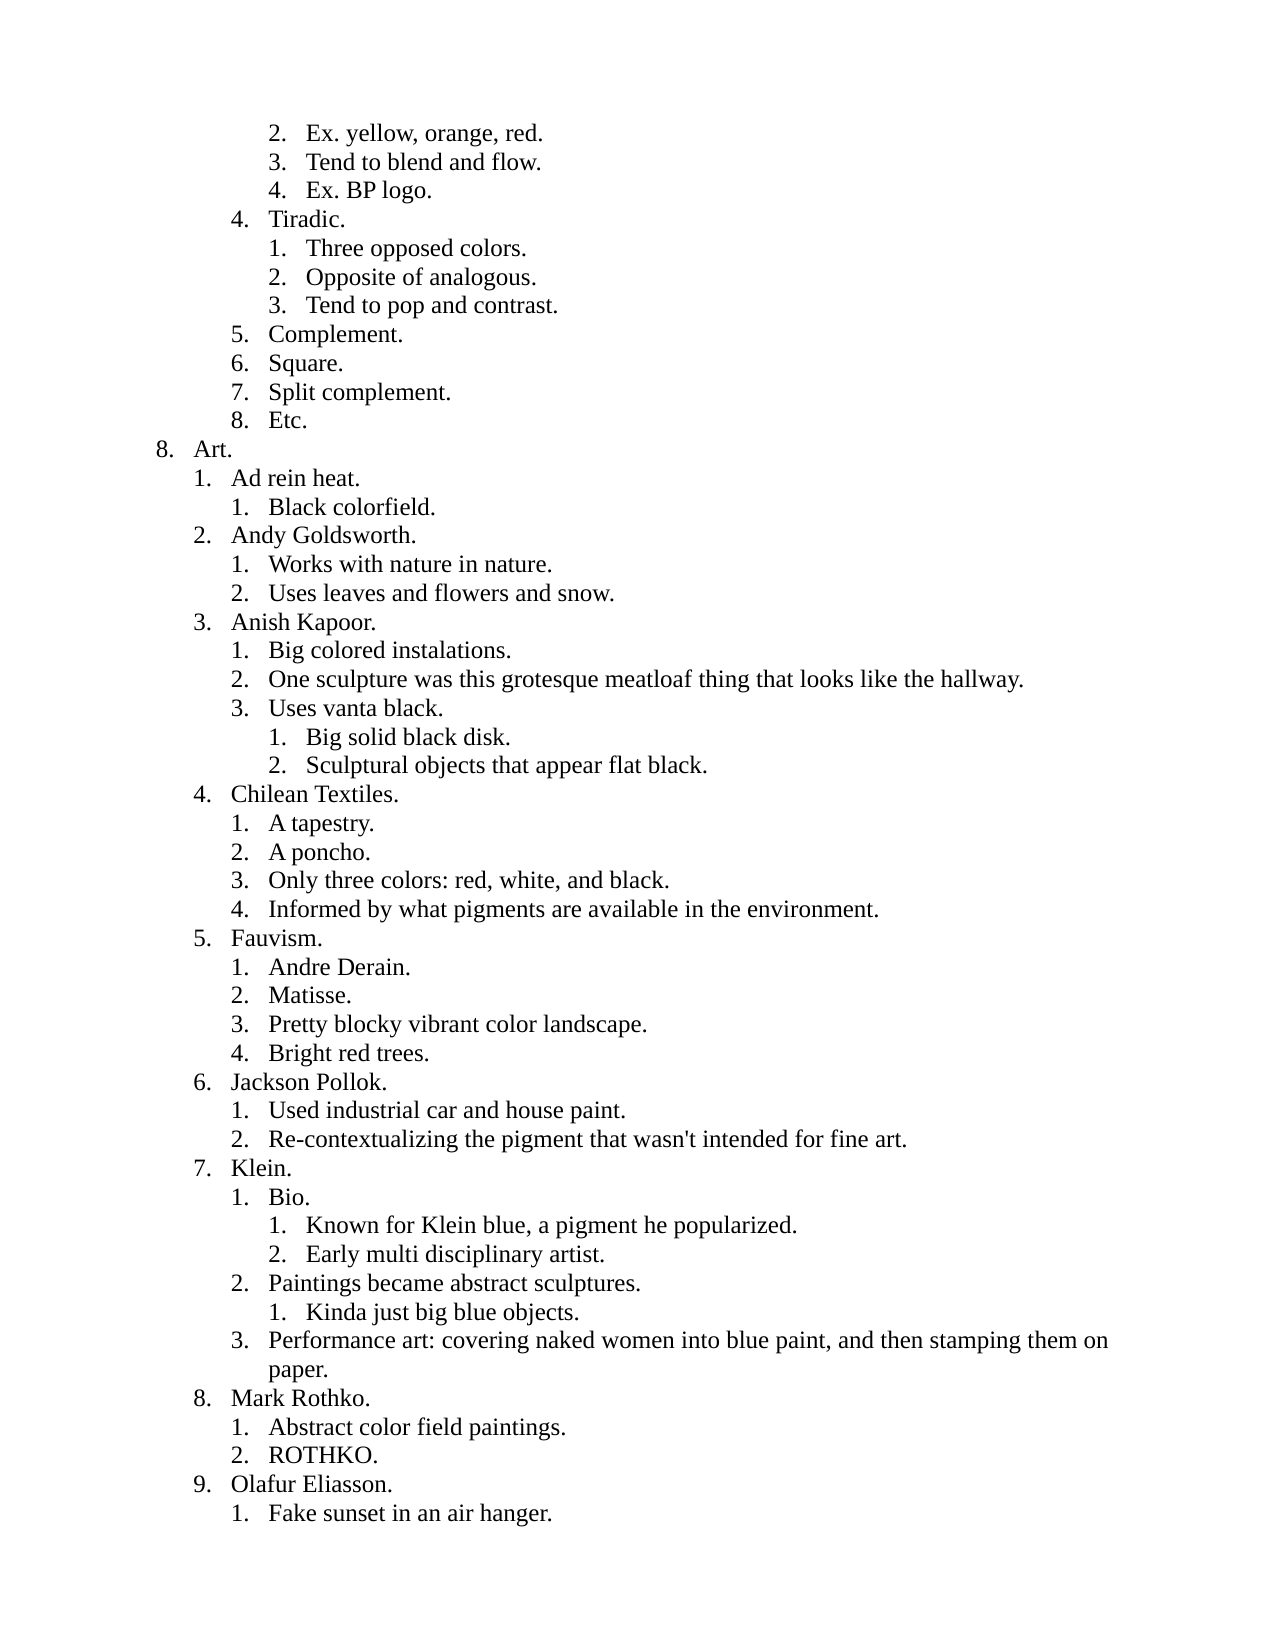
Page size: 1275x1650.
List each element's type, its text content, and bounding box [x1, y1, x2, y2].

list One sculpture was this grotesque meatloaf thing that looks like the hallway. [231, 664, 1157, 693]
list Tend to pop and contrast. [268, 291, 1157, 319]
list Tiradic. [231, 204, 1157, 233]
list Square. [231, 348, 1157, 377]
list Ex. BP logo. [268, 176, 1157, 204]
list Pretty blocky vibrant color landscape. [231, 1009, 1157, 1038]
list Informed by what pigments are available in the environment. [231, 894, 1157, 923]
list Known for Klein blue, a pigment he popularized. [268, 1211, 1157, 1239]
list Art. [156, 434, 1157, 463]
list Split complement. [231, 377, 1157, 406]
list Ad rein heat. [193, 463, 1157, 492]
list Kinda just big blue objects. [268, 1297, 1157, 1326]
list Used industrial car and house paint. [231, 1096, 1157, 1124]
list Only three colors: red, white, and black. [231, 866, 1157, 894]
list Three opposed colors. [268, 233, 1157, 262]
list A poncho. [231, 837, 1157, 866]
list Works with nature in nature. [231, 549, 1157, 578]
list Chilean Textiles. [193, 779, 1157, 808]
list Matisse. [231, 981, 1157, 1009]
list Ex. yellow, orange, red. [268, 118, 1157, 147]
list Black colorfield. [231, 492, 1157, 521]
list Uses leaves and flowers and snow. [231, 578, 1157, 607]
list Jackson Pollok. [193, 1067, 1157, 1096]
list Fauvism. [193, 923, 1157, 952]
list Andre Derain. [231, 952, 1157, 981]
list Uses vanta black. [231, 693, 1157, 722]
list Olafur Eliasson. [193, 1469, 1157, 1498]
list Anish Kapoor. [193, 607, 1157, 636]
list Fake sunset in an air hanger. [231, 1498, 1157, 1527]
list Abstract color field paintings. [231, 1412, 1157, 1441]
list Opposite of analogous. [268, 262, 1157, 291]
list Mark Rothko. [193, 1383, 1157, 1412]
list Tend to blend and flow. [268, 147, 1157, 176]
list A tapestry. [231, 808, 1157, 837]
list Big solid black disk. [268, 722, 1157, 751]
list Big colored instalations. [231, 636, 1157, 664]
list Sculptural objects that appear flat black. [268, 751, 1157, 779]
list Performance art: covering naked women into blue paint, and then stamping them on paper. [231, 1326, 1157, 1383]
list Early multi disciplinary artist. [268, 1239, 1157, 1268]
list Complement. [231, 319, 1157, 348]
list Klein. [193, 1153, 1157, 1182]
list Bright red trees. [231, 1038, 1157, 1067]
list Re-contextualizing the pigment that wasn't intended for fine art. [231, 1124, 1157, 1153]
list Andy Goldsworth. [193, 521, 1157, 549]
list Bio. [231, 1182, 1157, 1211]
list Etc. [231, 406, 1157, 434]
list Paintings became abstract sculptures. [231, 1268, 1157, 1297]
list ROTHKO. [231, 1441, 1157, 1469]
